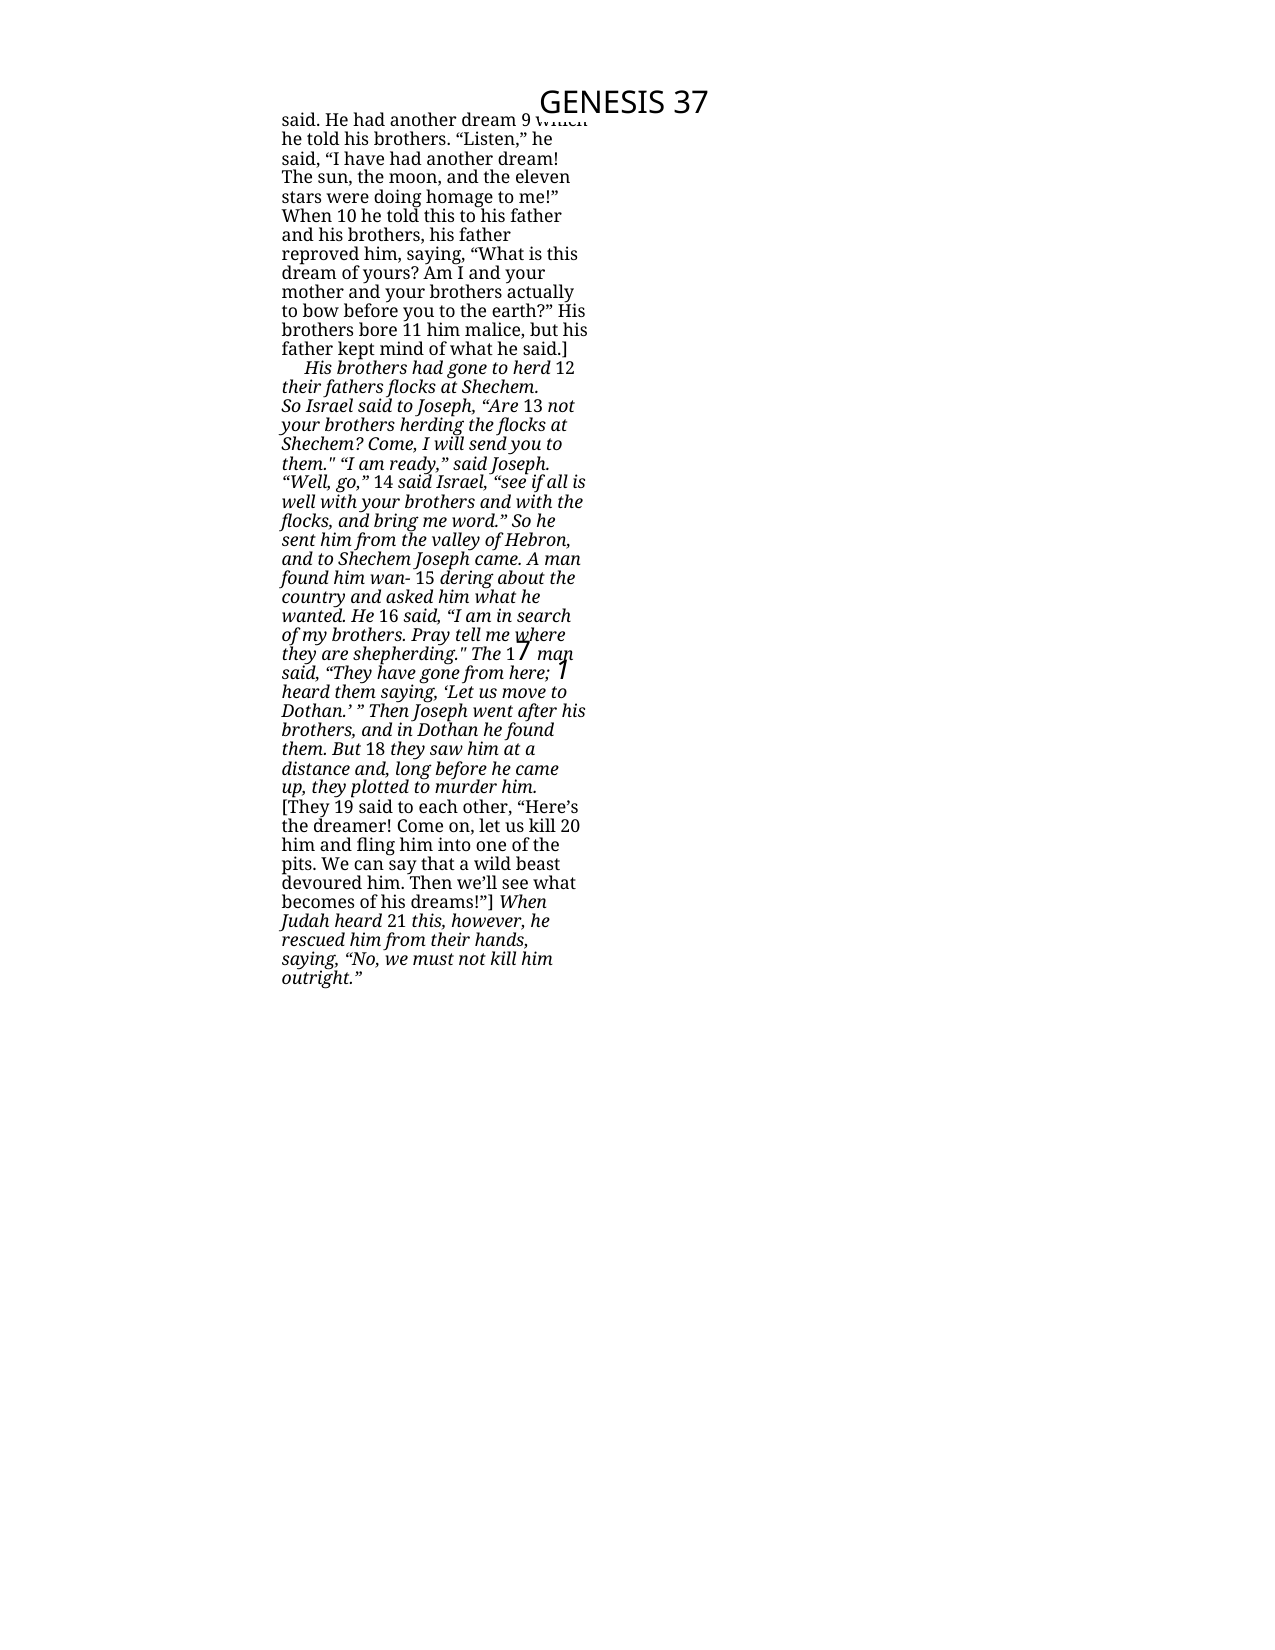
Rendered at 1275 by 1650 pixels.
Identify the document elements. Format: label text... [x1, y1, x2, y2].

text So Israel said to Joseph, “Are 13 not your brothers herding the flocks at Shechem? Come, I will send you to them." “I am ready,” said Joseph. “Well, go,” 14 said Israel, “see if all is well with your brothers and with the flocks, and bring me word.” So he sent him from the valley of Hebron, and to Shechem Joseph came. A man found him wan- 15 dering about the country and asked him what he wanted. He 16 said, “I am in search of my brothers. Pray tell me where they are shepherding." The 17 man said, “They have gone from here; 1 heard them saying, ‘Let us move to Dothan.’ ” Then Jo­seph went after his brothers, and in Dothan he found them. But 18 they saw him at a distance and, long before he came up, they plotted to murder him. [They 19 said to each other, “Here’s the dreamer! Come on, let us kill 20 him and fling him into one of the pits. We can say that a wild beast devoured him. Then we’ll see what becomes of his dreams!”] When Judah heard 21 this, however, he rescued him from their hands, saying, “No, we must not kill him outright.” [281, 397, 588, 988]
text His brothers had gone to herd 12 their fathers flocks at Shechem. [281, 359, 588, 397]
text said. He had another dream 9 which he told his brothers. “Listen,” he said, “I have had another dream! The sun, the moon, and the eleven stars were doing homage to me!” When 10 he told this to his father and his brothers, his father reproved him, saying, “What is this dream of yours? Am I and your mother and your brothers actually to bow before you to the earth?” His brothers bore 11 him malice, but his father kept mind of what he said.] [281, 112, 588, 359]
